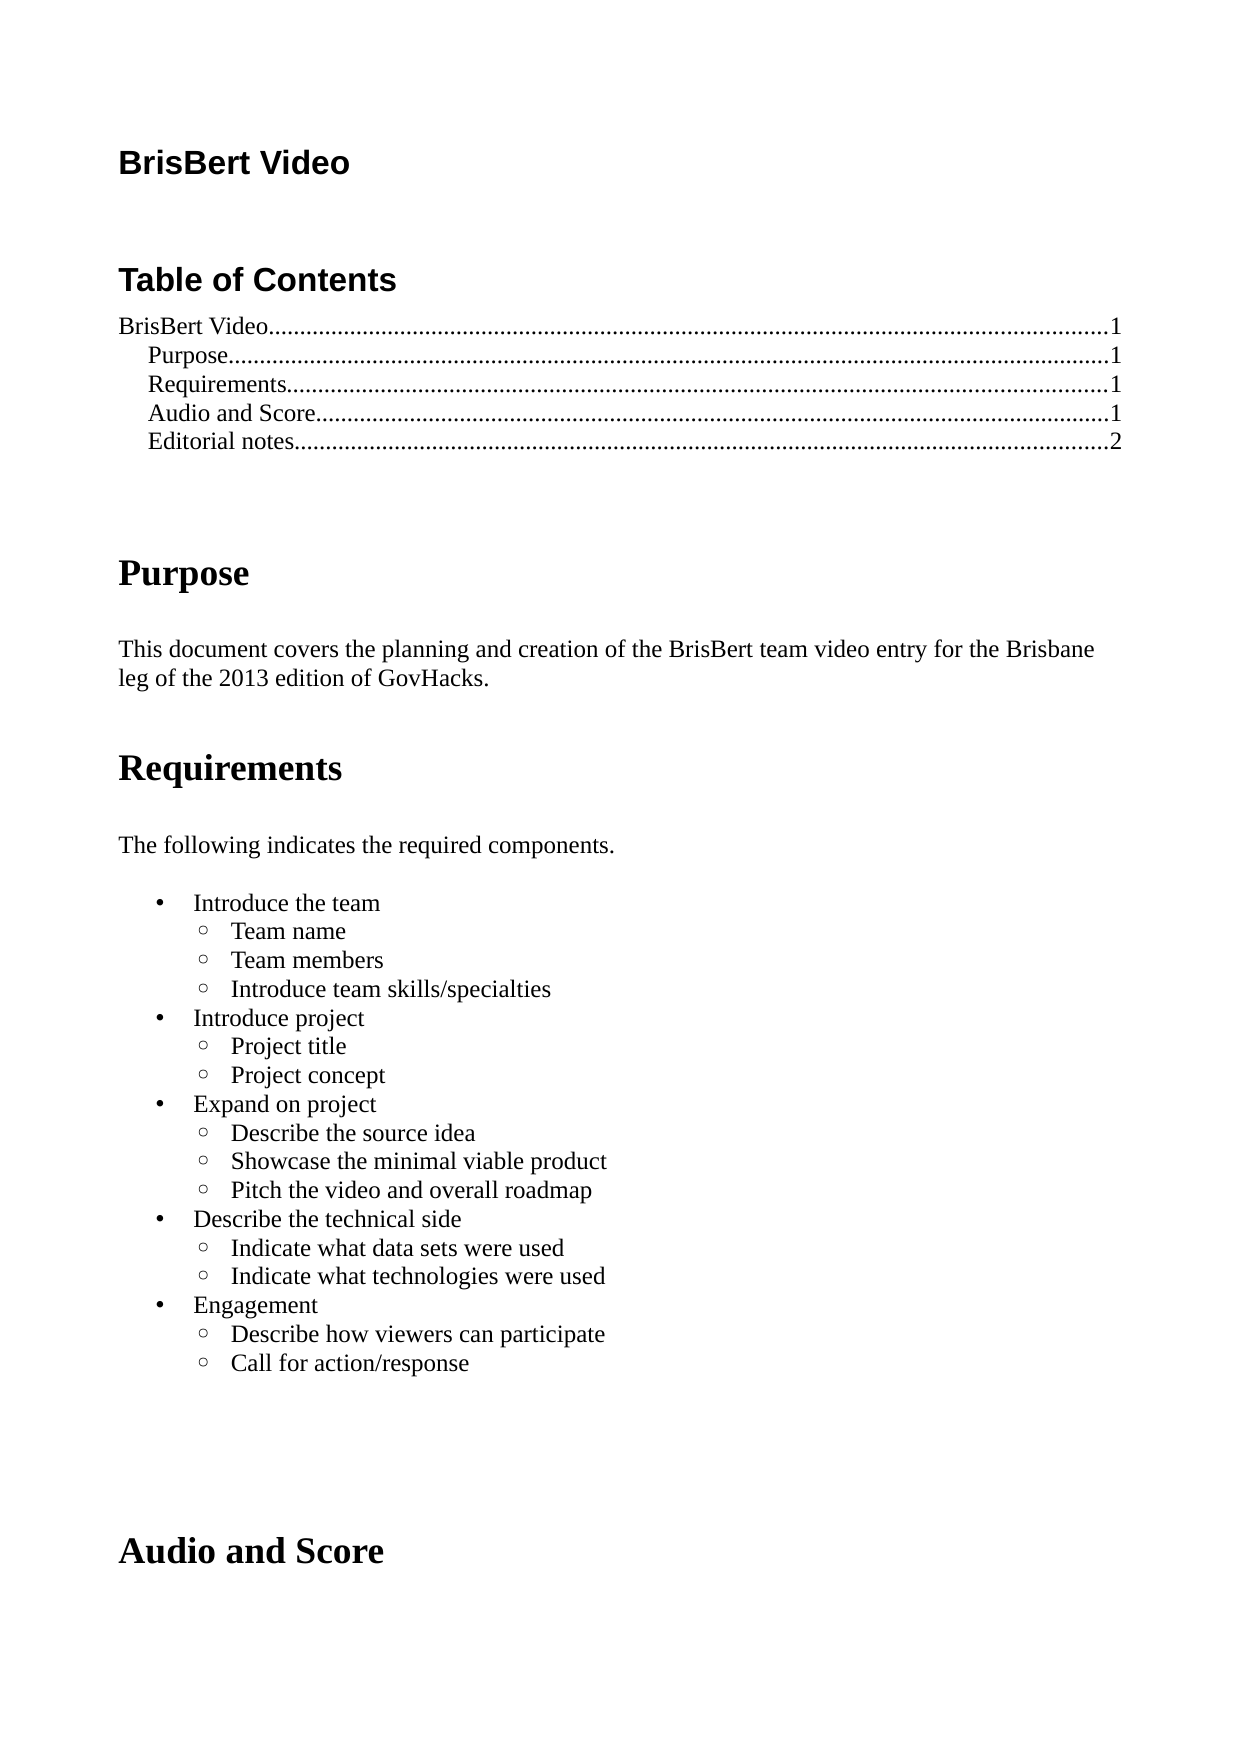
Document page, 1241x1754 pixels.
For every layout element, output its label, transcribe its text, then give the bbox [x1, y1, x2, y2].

text Purpose 1 [148, 340, 1122, 369]
subtitle Purpose [118, 550, 1122, 593]
text Requirements 1 [148, 369, 1122, 398]
text Editorial notes 2 [148, 426, 1122, 455]
list Introduce the team [156, 888, 1122, 916]
list Project concept [193, 1060, 1122, 1089]
list Team members [193, 945, 1122, 974]
text Audio and Score 1 [148, 398, 1122, 426]
subtitle Requirements [118, 746, 1122, 789]
list Indicate what technologies were used [193, 1261, 1122, 1290]
list Describe how viewers can participate [193, 1319, 1122, 1348]
list Describe the source idea [193, 1118, 1122, 1146]
list Project title [193, 1031, 1122, 1060]
subtitle Audio and Score [118, 1529, 1122, 1572]
list Expand on project [156, 1089, 1122, 1118]
subtitle BrisBert Video [118, 143, 1122, 182]
list Team name [193, 916, 1122, 945]
list Introduce project [156, 1003, 1122, 1031]
list Call for action/response [193, 1348, 1122, 1376]
list Showcase the minimal viable product [193, 1146, 1122, 1175]
text The following indicates the required components. [118, 830, 1122, 859]
text BrisBert Video 1 [118, 311, 1122, 340]
text This document covers the planning and creation of the BrisBert team video entry for the Brisbane leg of the 2013 edition of GovHacks. [118, 634, 1122, 692]
subtitle Table of Contents [118, 261, 1122, 299]
list Pitch the video and overall roadmap [193, 1175, 1122, 1204]
list Indicate what data sets were used [193, 1233, 1122, 1261]
list Engagement [156, 1290, 1122, 1319]
list Introduce team skills/specialties [193, 974, 1122, 1003]
list Describe the technical side [156, 1204, 1122, 1233]
